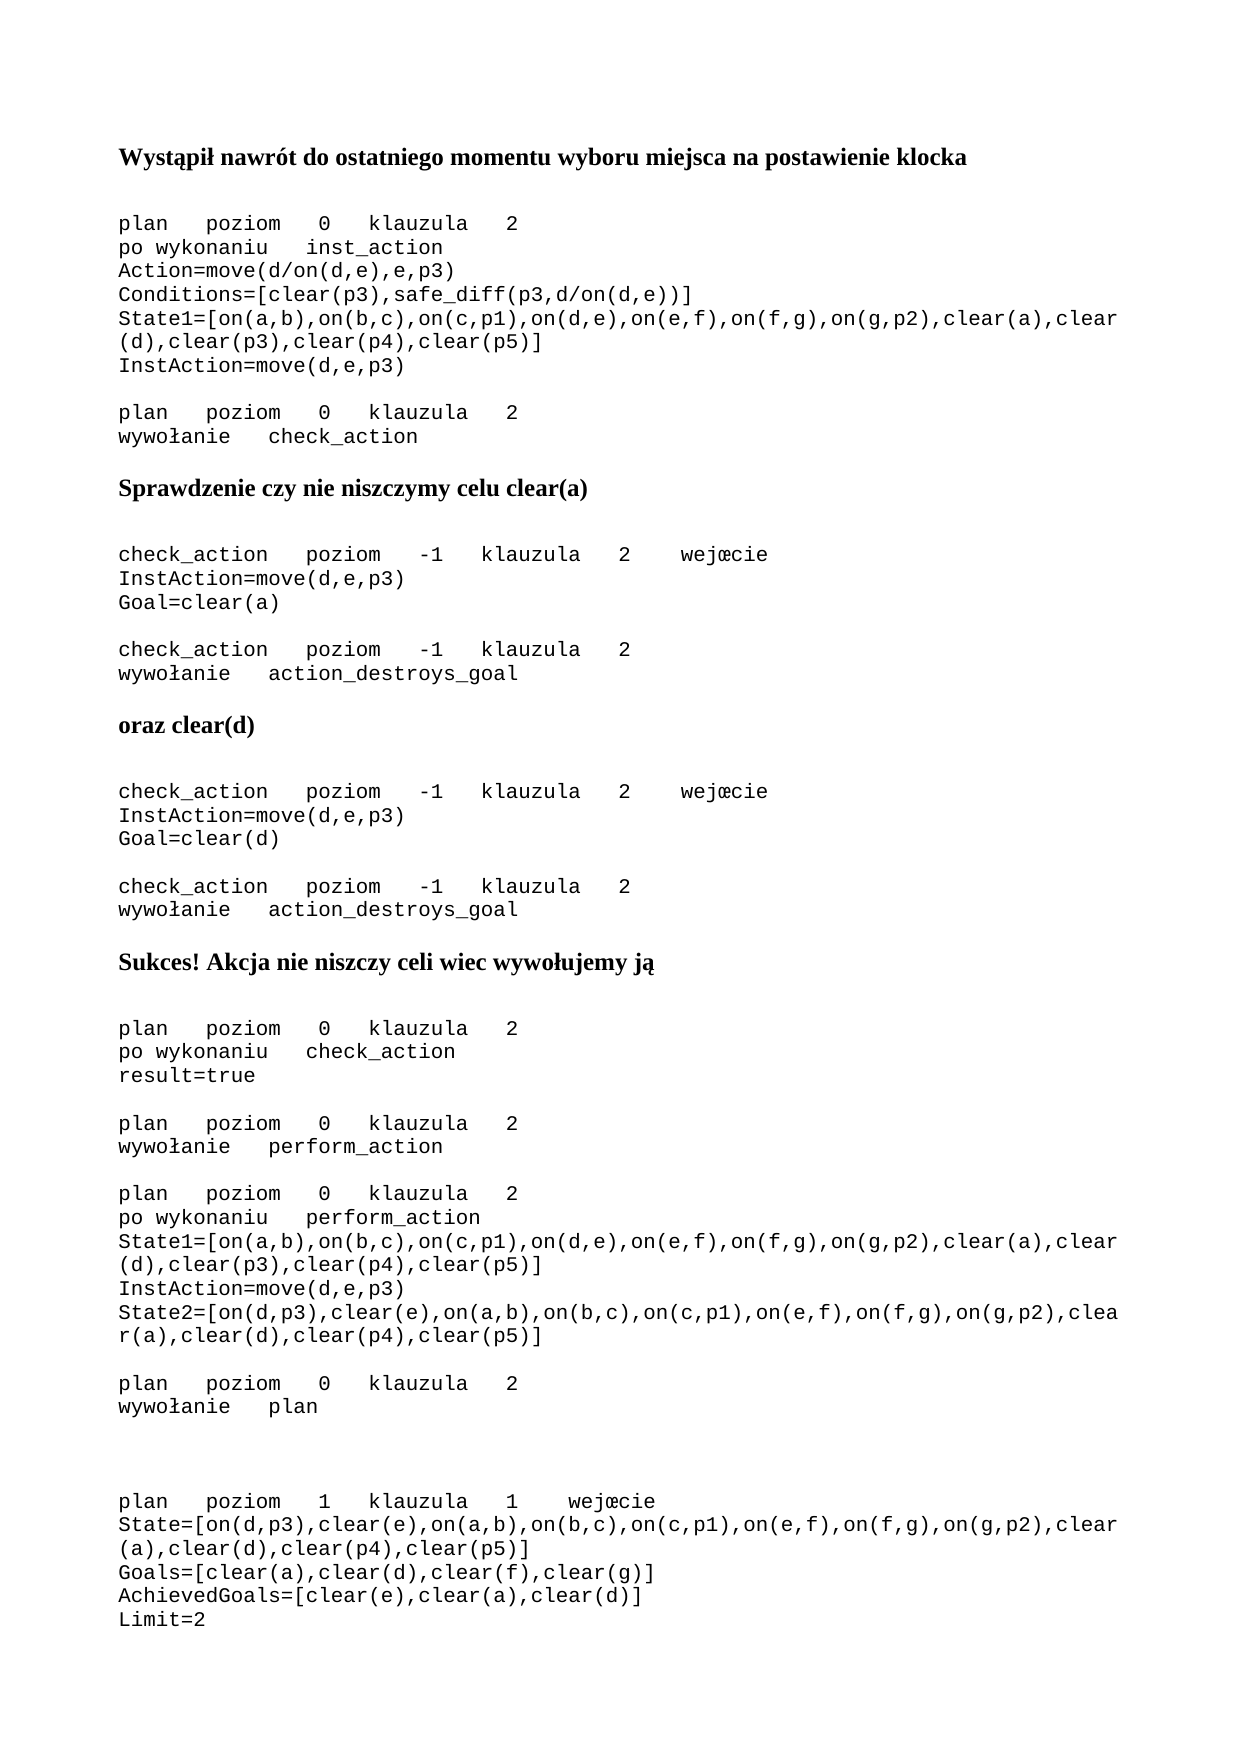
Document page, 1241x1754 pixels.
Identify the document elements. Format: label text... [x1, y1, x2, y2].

text InstAction=move(d,e,p3) [118, 355, 1122, 378]
text Sukces! Akcja nie niszczy celi wiec wywołujemy ją [118, 947, 1122, 975]
text InstAction=move(d,e,p3) [118, 568, 1122, 592]
text State1=[on(a,b),on(b,c),on(c,p1),on(d,e),on(e,f),on(f,g),on(g,p2),clear(a),clear(d),clear(p3),clear(p4),clear(p5)] [118, 308, 1122, 355]
text plan poziom 0 klauzula 2 [118, 402, 1122, 426]
text wywołanie check_action [118, 426, 1122, 449]
text InstAction=move(d,e,p3) [118, 805, 1122, 828]
text wywołanie action_destroys_goal [118, 899, 1122, 923]
text po wykonaniu perform_action [118, 1207, 1122, 1231]
text Sprawdzenie czy nie niszczymy celu clear(a) [118, 473, 1122, 502]
text Wystąpił nawrót do ostatniego momentu wyboru miejsca na postawienie klocka [118, 142, 1122, 171]
text AchievedGoals=[clear(e),clear(a),clear(d)] [118, 1585, 1122, 1609]
text State2=[on(d,p3),clear(e),on(a,b),on(b,c),on(c,p1),on(e,f),on(f,g),on(g,p2),clear(a),clear(d),clear(p4),clear(p5)] [118, 1302, 1122, 1349]
text plan poziom 0 klauzula 2 [118, 1373, 1122, 1396]
text check_action poziom -1 klauzula 2 wejœcie [118, 781, 1122, 805]
text State=[on(d,p3),clear(e),on(a,b),on(b,c),on(c,p1),on(e,f),on(f,g),on(g,p2),clear(a),clear(d),clear(p4),clear(p5)] [118, 1514, 1122, 1562]
text wywołanie action_destroys_goal [118, 663, 1122, 686]
text check_action poziom -1 klauzula 2 [118, 876, 1122, 899]
text Action=move(d/on(d,e),e,p3) [118, 260, 1122, 284]
text plan poziom 0 klauzula 2 [118, 213, 1122, 237]
text Goals=[clear(a),clear(d),clear(f),clear(g)] [118, 1562, 1122, 1585]
text check_action poziom -1 klauzula 2 wejœcie [118, 544, 1122, 568]
text wywołanie perform_action [118, 1136, 1122, 1160]
text oraz clear(d) [118, 710, 1122, 739]
text Goal=clear(a) [118, 592, 1122, 615]
text check_action poziom -1 klauzula 2 [118, 639, 1122, 663]
text plan poziom 0 klauzula 2 [118, 1018, 1122, 1042]
text plan poziom 0 klauzula 2 [118, 1183, 1122, 1207]
text po wykonaniu check_action [118, 1042, 1122, 1065]
text plan poziom 0 klauzula 2 [118, 1112, 1122, 1136]
text Goal=clear(d) [118, 828, 1122, 852]
text wywołanie plan [118, 1396, 1122, 1420]
text plan poziom 1 klauzula 1 wejœcie [118, 1491, 1122, 1514]
text Limit=2 [118, 1609, 1122, 1633]
text Conditions=[clear(p3),safe_diff(p3,d/on(d,e))] [118, 284, 1122, 308]
text State1=[on(a,b),on(b,c),on(c,p1),on(d,e),on(e,f),on(f,g),on(g,p2),clear(a),clear(d),clear(p3),clear(p4),clear(p5)] [118, 1231, 1122, 1278]
text InstAction=move(d,e,p3) [118, 1278, 1122, 1302]
text po wykonaniu inst_action [118, 237, 1122, 260]
text result=true [118, 1065, 1122, 1089]
